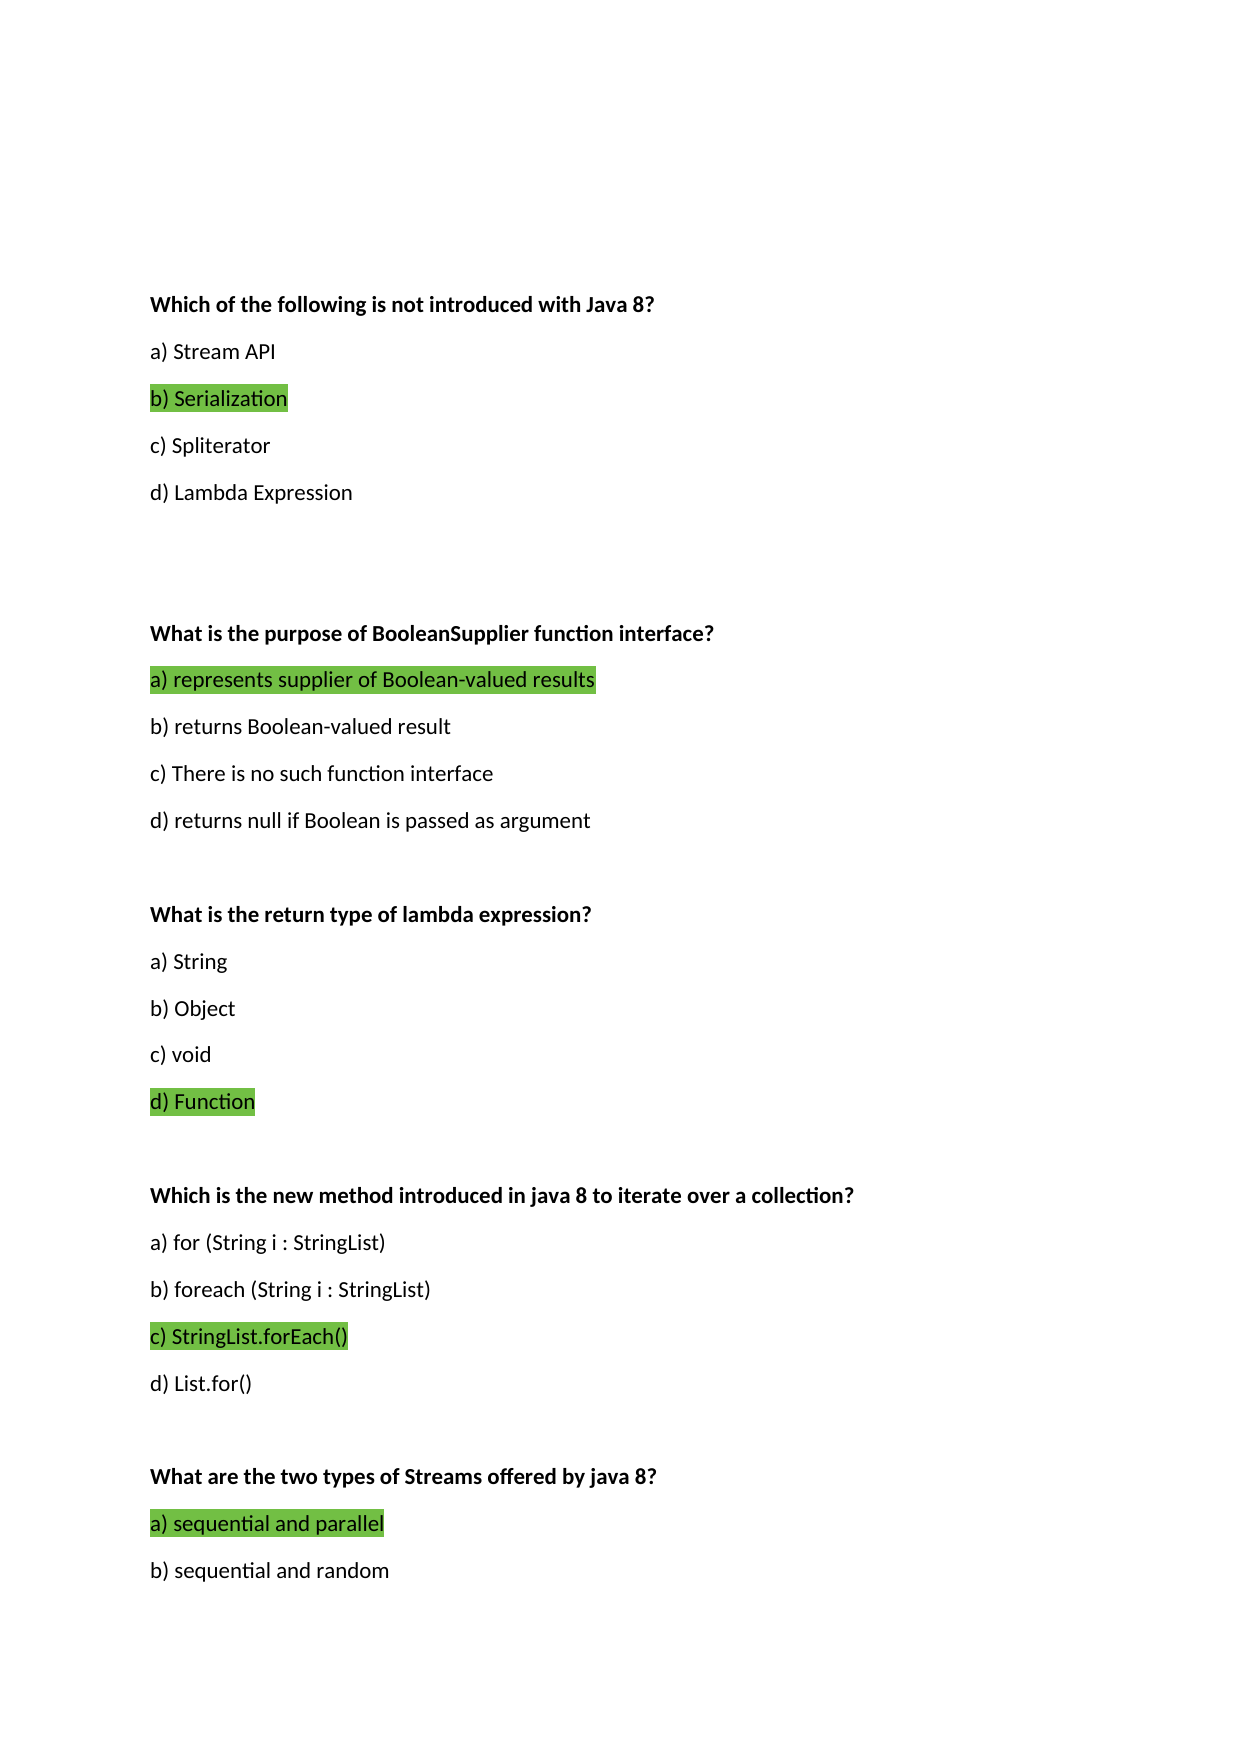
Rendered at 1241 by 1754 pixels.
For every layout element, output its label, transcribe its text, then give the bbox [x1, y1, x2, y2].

text c) StringList.forEach() [150, 1322, 1090, 1350]
text a) Stream API [150, 337, 1090, 366]
text b) Serialization [150, 384, 1090, 412]
text Which of the following is not introduced with Java 8? [150, 291, 1090, 319]
text d) Function [150, 1087, 1090, 1116]
text Which is the new method introduced in java 8 to iterate over a collection? [150, 1181, 1090, 1209]
text b) Object [150, 994, 1090, 1022]
text What is the return type of lambda expression? [150, 900, 1090, 928]
text d) List.for() [150, 1369, 1090, 1397]
text a) for (String i : StringList) [150, 1228, 1090, 1256]
text a) represents supplier of Boolean-valued results [150, 666, 1090, 694]
text b) returns Boolean-valued result [150, 712, 1090, 741]
text What is the purpose of BooleanSupplier function interface? [150, 619, 1090, 647]
text b) sequential and random [150, 1556, 1090, 1584]
text c) Spliterator [150, 431, 1090, 459]
text a) String [150, 947, 1090, 975]
text b) foreach (String i : StringList) [150, 1275, 1090, 1303]
text c) void [150, 1041, 1090, 1069]
text c) There is no such function interface [150, 759, 1090, 787]
text d) returns null if Boolean is passed as argument [150, 806, 1090, 834]
text a) sequential and parallel [150, 1509, 1090, 1537]
text d) Lambda Expression [150, 478, 1090, 506]
text What are the two types of Streams offered by java 8? [150, 1462, 1090, 1491]
